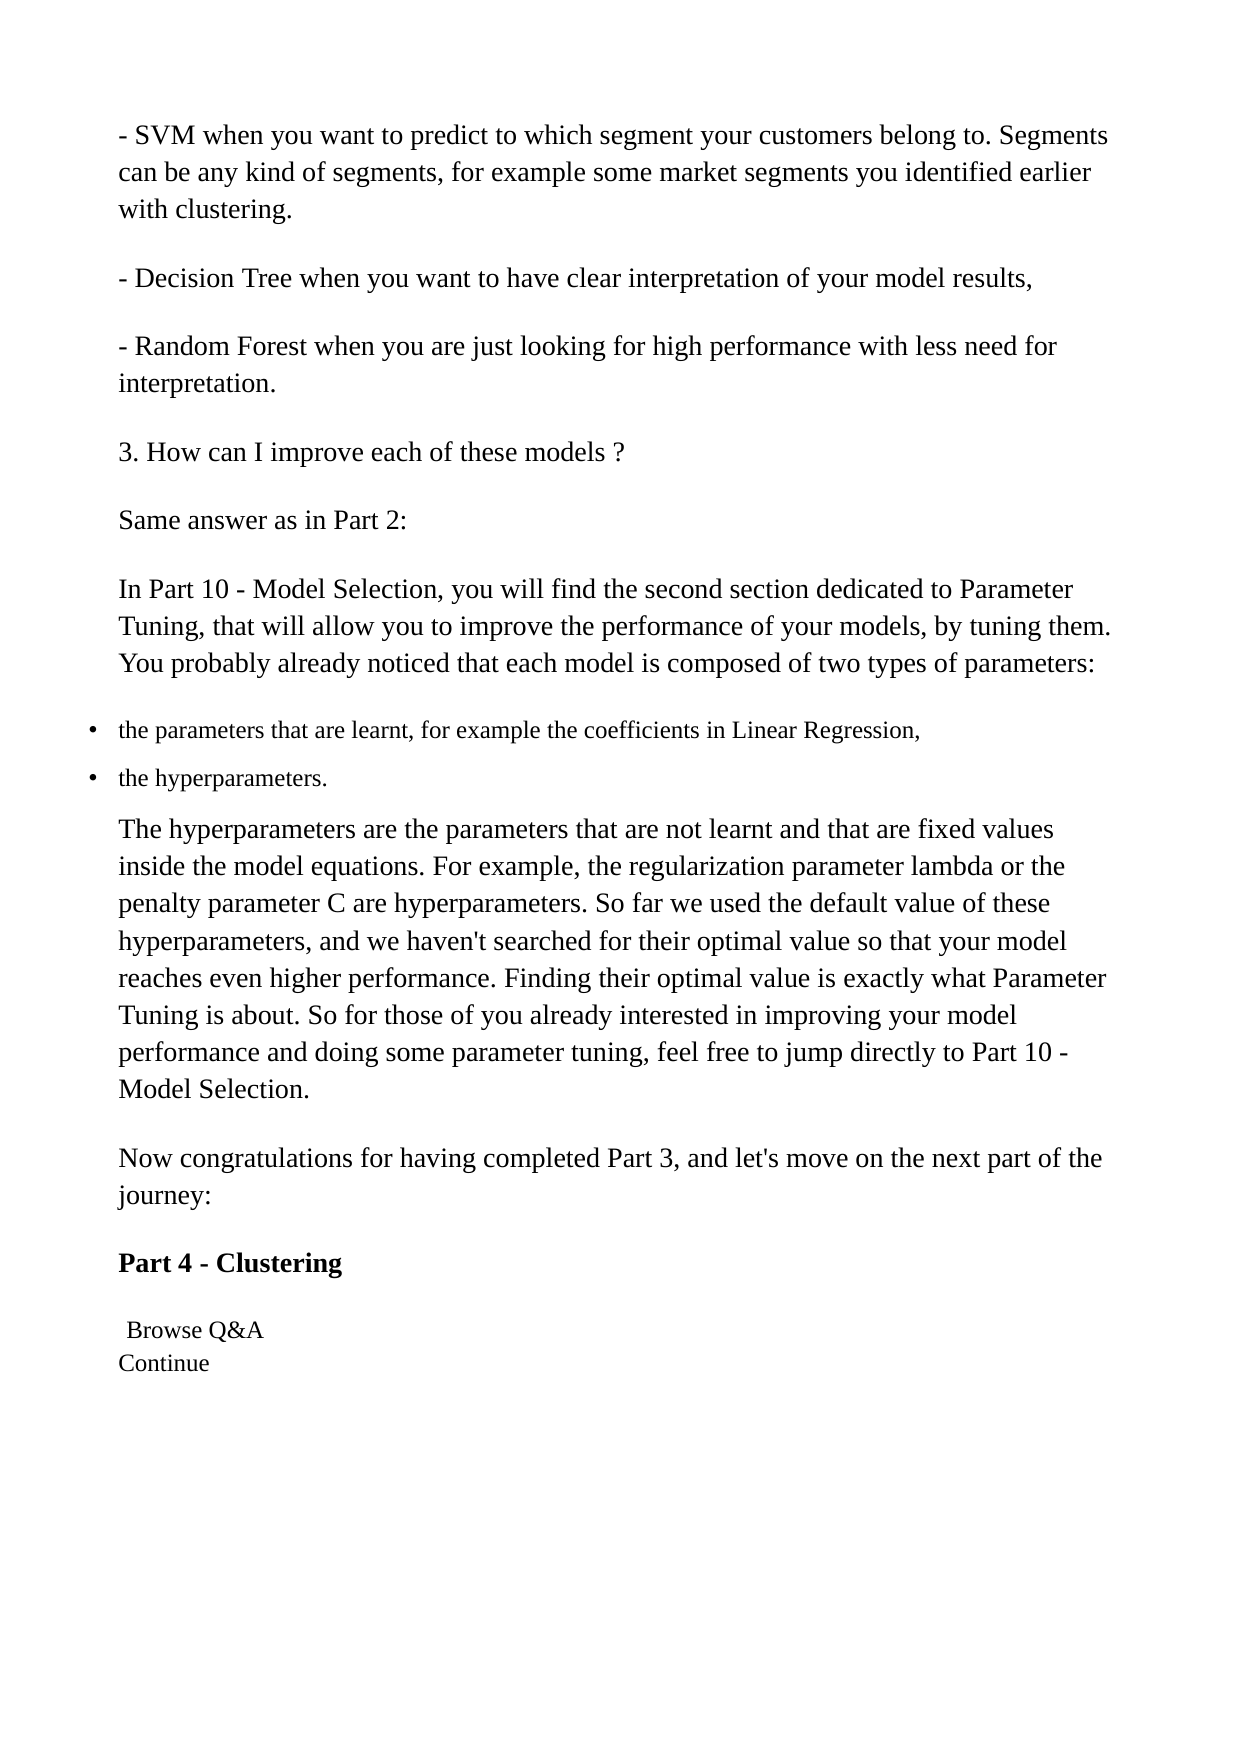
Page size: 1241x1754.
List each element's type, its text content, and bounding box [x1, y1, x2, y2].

text Same answer as in Part 2: [118, 503, 1122, 536]
text Continue [118, 1348, 1122, 1377]
text In Part 10 - Model Selection, you will find the second section dedicated to Parameter Tuning, that will allow you to improve the performance of your models, by tuning them. You probably already noticed that each model is composed of two types of parameters: [118, 572, 1122, 679]
text Browse Q&A [126, 1315, 1122, 1343]
text Now congratulations for having completed Part 3, and let's move on the next part of the journey: [118, 1141, 1122, 1210]
text - Decision Tree when you want to have clear interpretation of your model results, [118, 261, 1122, 293]
text 3. How can I improve each of these models ? [118, 435, 1122, 467]
text - Random Forest when you are just looking for high performance with less need for interpretation. [118, 329, 1122, 399]
text The hyperparameters are the parameters that are not learnt and that are fixed values inside the model equations. For example, the regularization parameter lambda or the penalty parameter C are hyperparameters. So far we used the default value of these hyperparameters, and we haven't searched for their optimal value so that your model reaches even higher performance. Finding their optimal value is exactly what Parameter Tuning is about. So for those of you already interested in improving your model performance and doing some parameter tuning, feel free to jump directly to Part 10 - Model Selection. [118, 812, 1122, 1105]
text Part 4 - Clustering [118, 1246, 1122, 1279]
list the hyperparameters. [118, 763, 1122, 792]
list the parameters that are learnt, for example the coefficients in Linear Regression, [118, 715, 1122, 743]
text - SVM when you want to predict to which segment your customers belong to. Segments can be any kind of segments, for example some market segments you identified earlier with clustering. [118, 118, 1122, 225]
